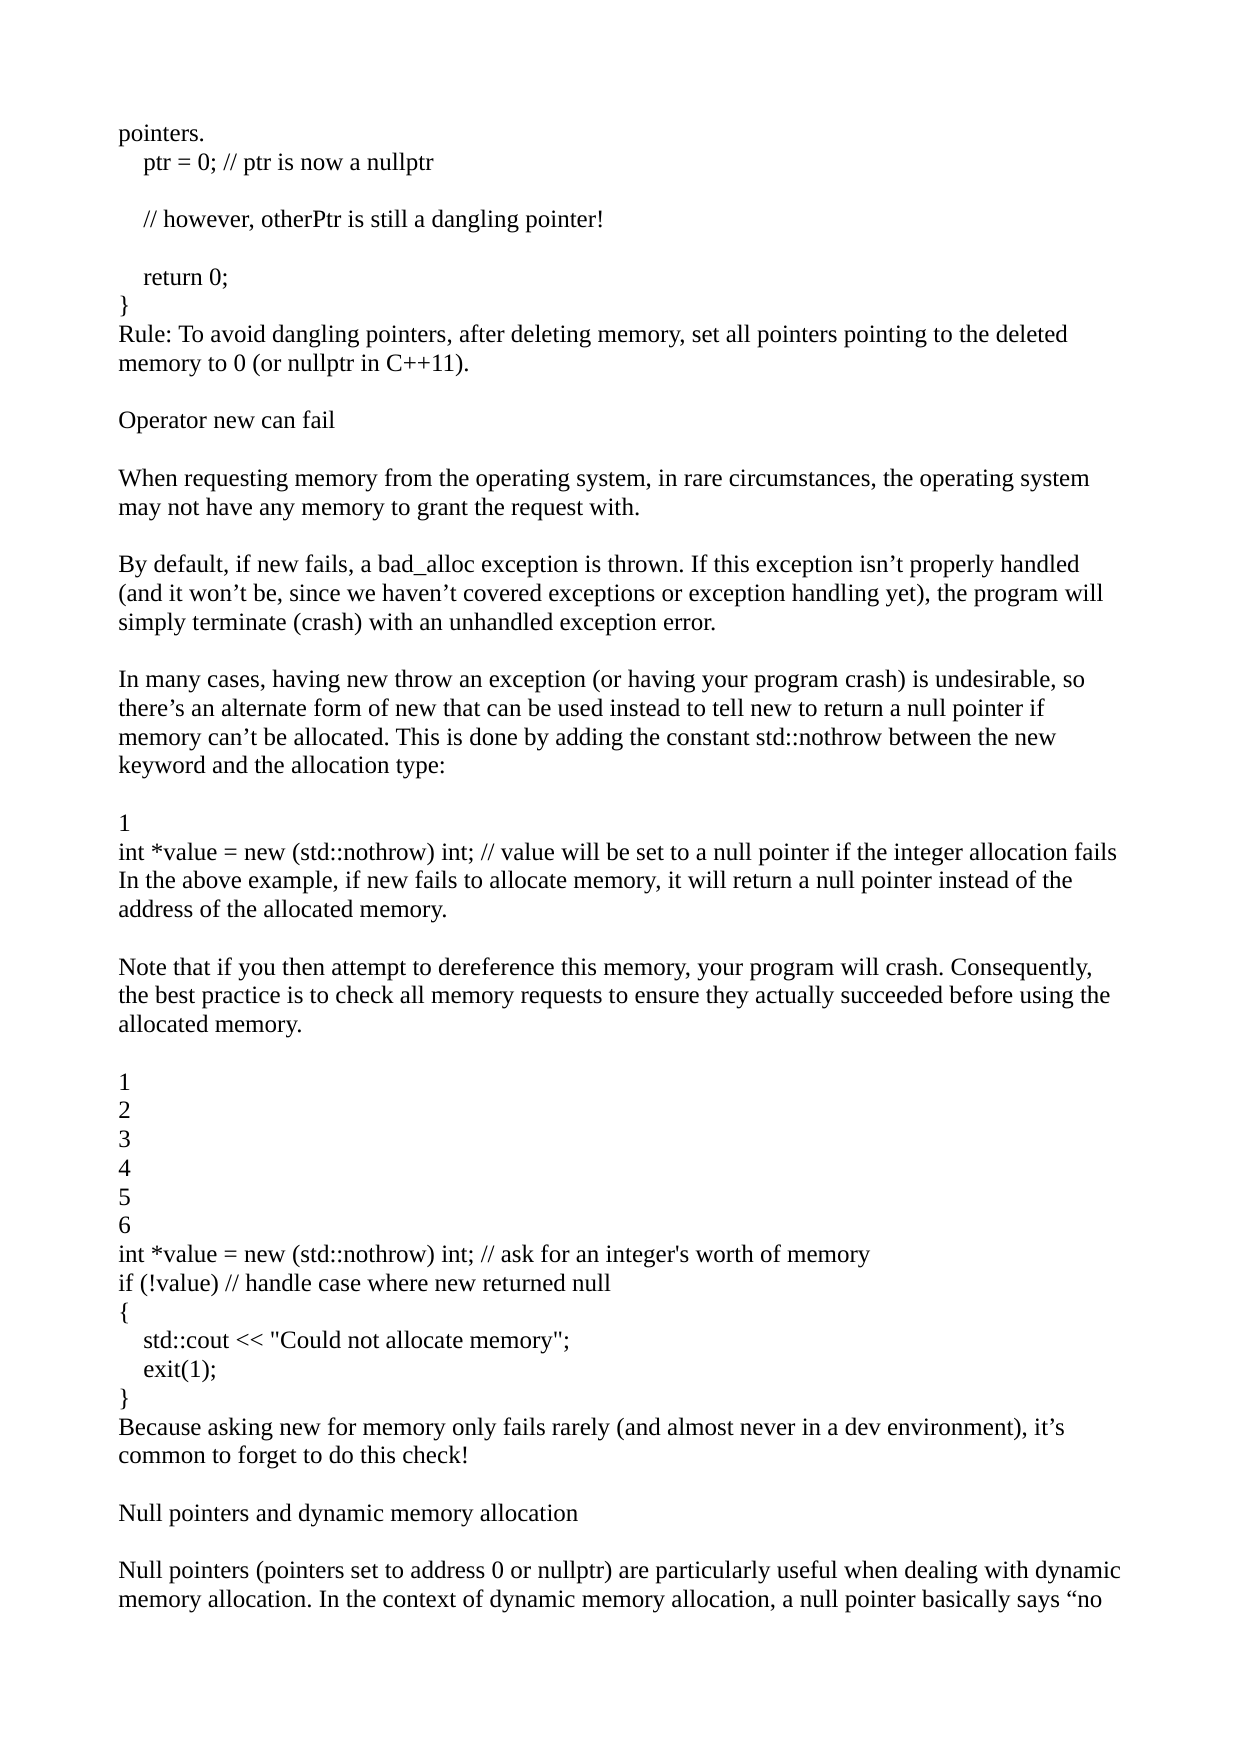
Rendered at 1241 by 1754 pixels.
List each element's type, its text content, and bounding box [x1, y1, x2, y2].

text 1 [118, 1067, 1122, 1096]
text When requesting memory from the operating system, in rare circumstances, the operating system may not have any memory to grant the request with. [118, 463, 1122, 521]
text return 0; [118, 262, 1122, 291]
text By default, if new fails, a bad_alloc exception is thrown. If this exception isn’t properly handled (and it won’t be, since we haven’t covered exceptions or exception handling yet), the program will simply terminate (crash) with an unhandled exception error. [118, 549, 1122, 636]
text Because asking new for memory only fails rarely (and almost never in a dev environment), it’s common to forget to do this check! [118, 1412, 1122, 1469]
text 6 [118, 1211, 1122, 1239]
text std::cout << "Could not allocate memory"; [118, 1326, 1122, 1354]
text pointers. [118, 118, 1122, 147]
text Null pointers and dynamic memory allocation [118, 1498, 1122, 1527]
text ptr = 0; // ptr is now a nullptr [118, 147, 1122, 176]
text 5 [118, 1182, 1122, 1211]
text // however, otherPtr is still a dangling pointer! [118, 204, 1122, 233]
text if (!value) // handle case where new returned null [118, 1268, 1122, 1297]
text 4 [118, 1153, 1122, 1182]
text { [118, 1297, 1122, 1326]
text } [118, 1383, 1122, 1412]
text int *value = new (std::nothrow) int; // ask for an integer's worth of memory [118, 1239, 1122, 1268]
text Null pointers (pointers set to address 0 or nullptr) are particularly useful when dealing with dynamic memory allocation. In the context of dynamic memory allocation, a null pointer basically says “no [118, 1556, 1122, 1613]
text 2 [118, 1096, 1122, 1124]
text exit(1); [118, 1354, 1122, 1383]
text Operator new can fail [118, 406, 1122, 434]
text int *value = new (std::nothrow) int; // value will be set to a null pointer if the integer allocation fails [118, 837, 1122, 866]
text Note that if you then attempt to dereference this memory, your program will crash. Consequently, the best practice is to check all memory requests to ensure they actually succeeded before using the allocated memory. [118, 952, 1122, 1038]
text In many cases, having new throw an exception (or having your program crash) is undesirable, so there’s an alternate form of new that can be used instead to tell new to return a null pointer if memory can’t be allocated. This is done by adding the constant std::nothrow between the new keyword and the allocation type: [118, 664, 1122, 779]
text In the above example, if new fails to allocate memory, it will return a null pointer instead of the address of the allocated memory. [118, 866, 1122, 923]
text 1 [118, 808, 1122, 837]
text } [118, 291, 1122, 319]
text 3 [118, 1124, 1122, 1153]
text Rule: To avoid dangling pointers, after deleting memory, set all pointers pointing to the deleted memory to 0 (or nullptr in C++11). [118, 319, 1122, 377]
